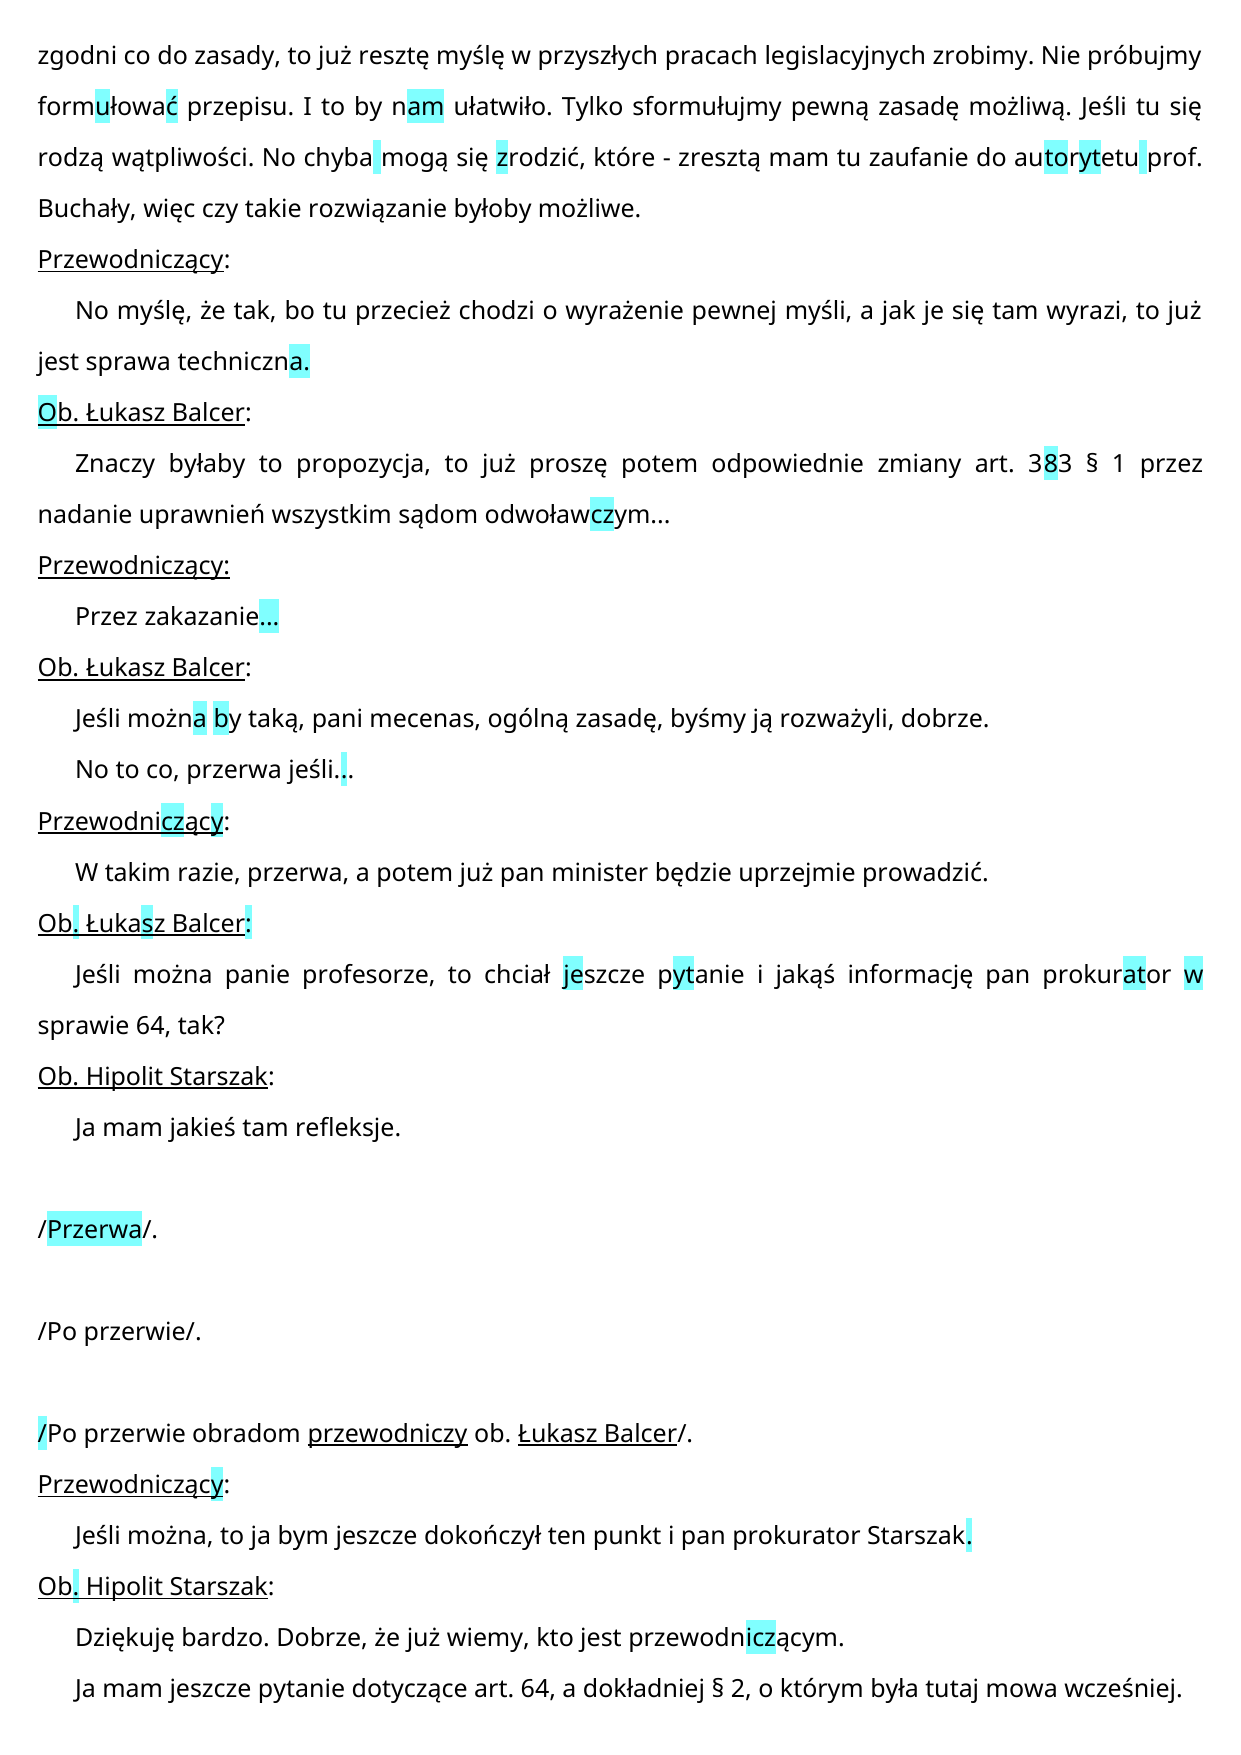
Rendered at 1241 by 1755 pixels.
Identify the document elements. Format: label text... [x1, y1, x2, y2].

text Przewodniczący: [37, 242, 1203, 276]
text /Po przerwie obradom przewodniczy ob. Łukasz Balcer/. [37, 1416, 1203, 1450]
text Przewodniczący: [37, 548, 1203, 582]
text Ja mam jakieś tam refleksje. [37, 1109, 1203, 1143]
text Znaczy byłaby to propozycja, to już proszę potem odpowiednie zmiany art. 383 § 1 przez nadanie uprawnień wszystkim sądom odwoławczym... [37, 446, 1203, 531]
text Jeśli można panie profesorze, to chciał jeszcze pytanie i jakąś informację pan prokurator w sprawie 64, tak? [37, 956, 1203, 1041]
text Ob. Łukasz Balcer: [37, 905, 1203, 939]
text Dziękuję bardzo. Dobrze, że już wiemy, kto jest przewodniczącym. [37, 1620, 1203, 1654]
text W takim razie, przerwa, a potem już pan minister będzie uprzejmie prowadzić. [37, 854, 1203, 888]
text Przewodniczący: [37, 803, 1203, 837]
text Przez zakazanie... [37, 599, 1203, 633]
text No myślę, że tak, bo tu przecież chodzi o wyrażenie pewnej myśli, a jak je się tam wyrazi, to już jest sprawa techniczna. [37, 293, 1203, 378]
text /Przerwa/. [37, 1211, 1203, 1246]
text Ja mam jeszcze pytanie dotyczące art. 64, a dokładniej § 2, o którym była tutaj mowa wcześniej. [37, 1671, 1203, 1705]
text /Po przerwie/. [37, 1313, 1203, 1348]
text Jeśli można, to ja bym jeszcze dokończył ten punkt i pan prokurator Starszak. [37, 1518, 1203, 1552]
text Ob. Hipolit Starszak: [37, 1569, 1203, 1603]
text Ob. Hipolit Starszak: [37, 1058, 1203, 1092]
text Jeśli można by taką, pani mecenas, ogólną zasadę, byśmy ją rozważyli, dobrze. [37, 701, 1203, 735]
text Ob. Łukasz Balcer: [37, 650, 1203, 684]
text No to co, przerwa jeśli... [37, 752, 1203, 786]
text zgodni co do zasady, to już resztę myślę w przyszłych pracach legislacyjnych zrobimy. Nie próbujmy formułować przepisu. I to by nam ułatwiło. Tylko sformułujmy pewną zasadę możliwą. Jeśli tu się rodzą wątpliwości. No chyba mogą się zrodzić, które - zresztą mam tu zaufanie do autorytetu prof. Buchały, więc czy takie rozwiązanie byłoby możliwe. [37, 37, 1203, 225]
text Ob. Łukasz Balcer: [37, 395, 1203, 429]
text Przewodniczący: [37, 1467, 1203, 1501]
